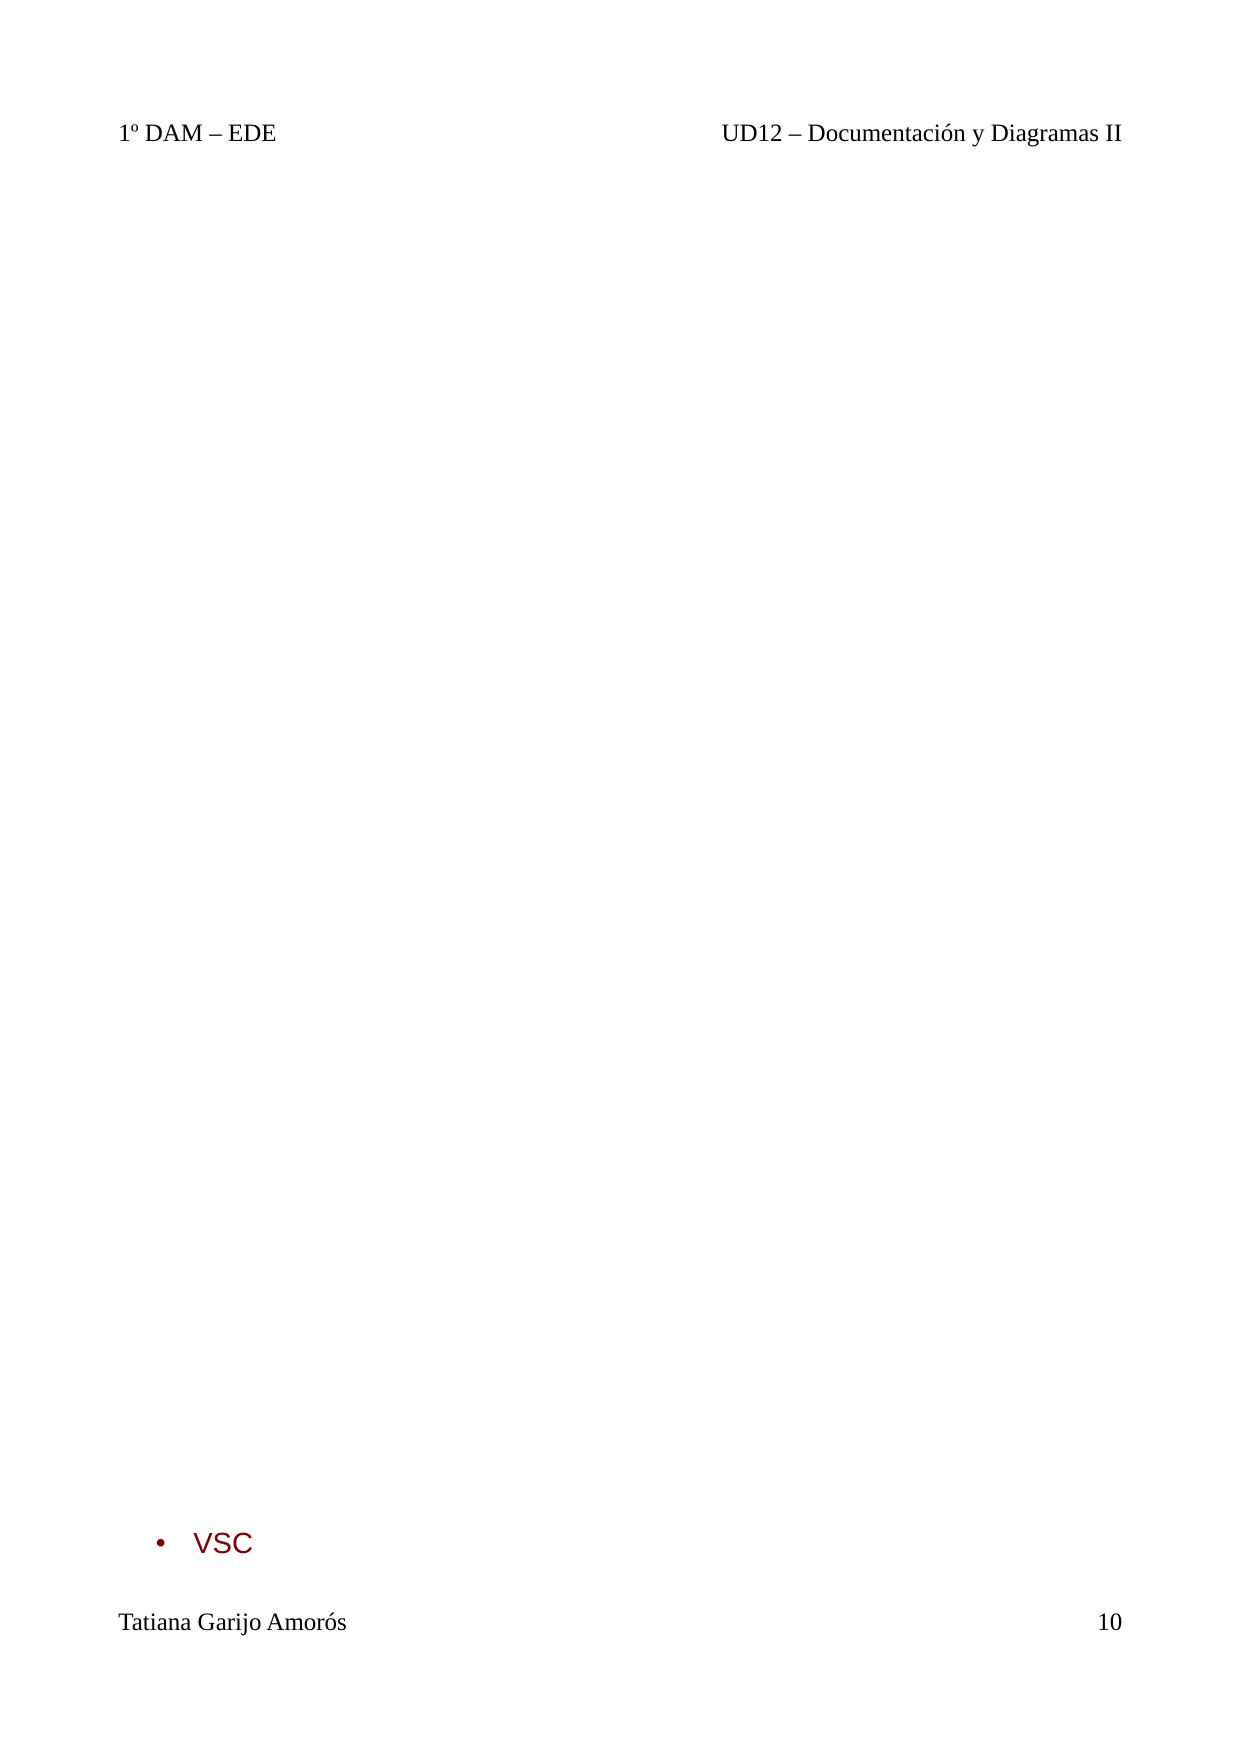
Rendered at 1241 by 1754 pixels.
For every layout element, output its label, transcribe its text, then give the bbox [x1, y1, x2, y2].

list VSC [156, 1526, 1122, 1560]
